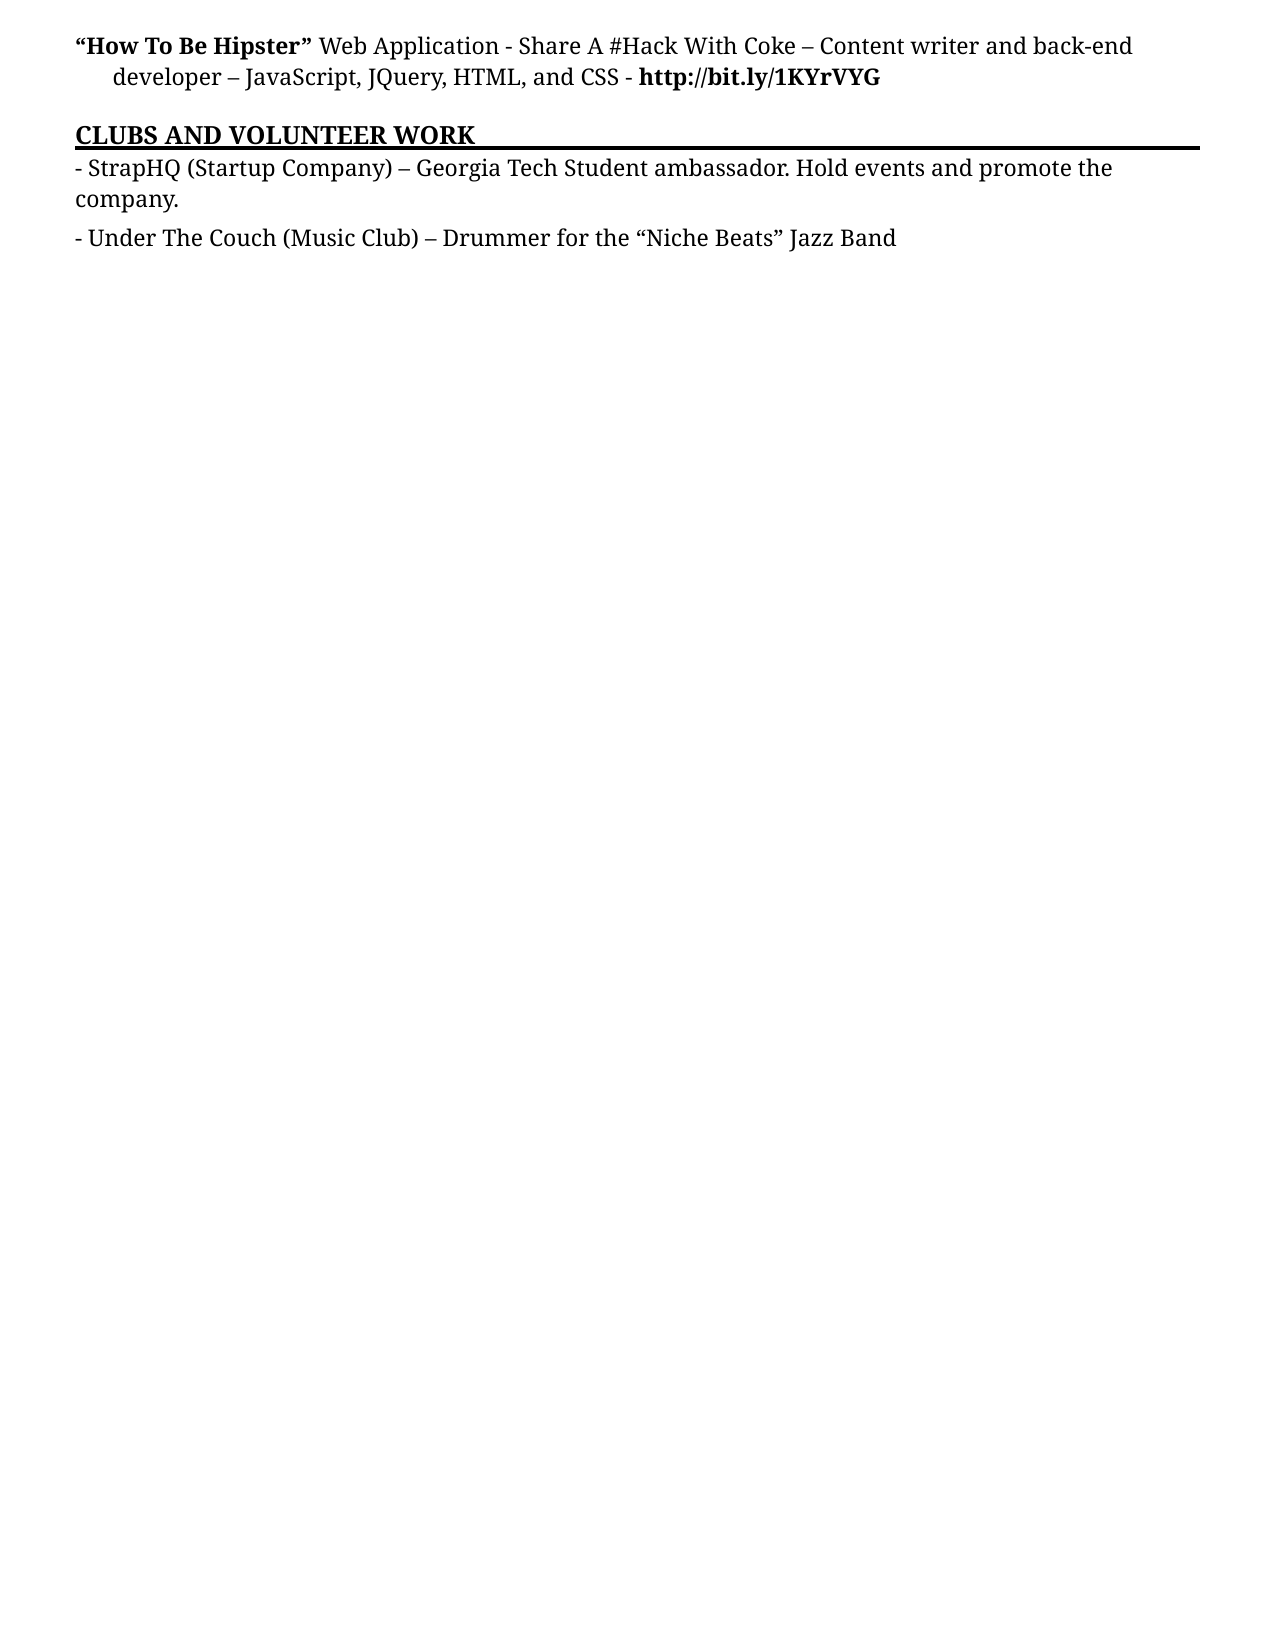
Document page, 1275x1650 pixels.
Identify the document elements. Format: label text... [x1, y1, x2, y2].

text CLUBS AND VOLUNTEER WORK [75, 117, 1200, 146]
text - Under The Couch (Music Club) – Drummer for the “Niche Beats” Jazz Band [75, 222, 1200, 254]
text “How To Be Hipster” Web Application - Share A #Hack With Coke – Content writer and back-end developer – JavaScript, JQuery, HTML, and CSS - http://bit.ly/1KYrVYG [75, 30, 1200, 92]
text - StrapHQ (Startup Company) – Georgia Tech Student ambassador. Hold events and promote the company. [75, 152, 1200, 214]
